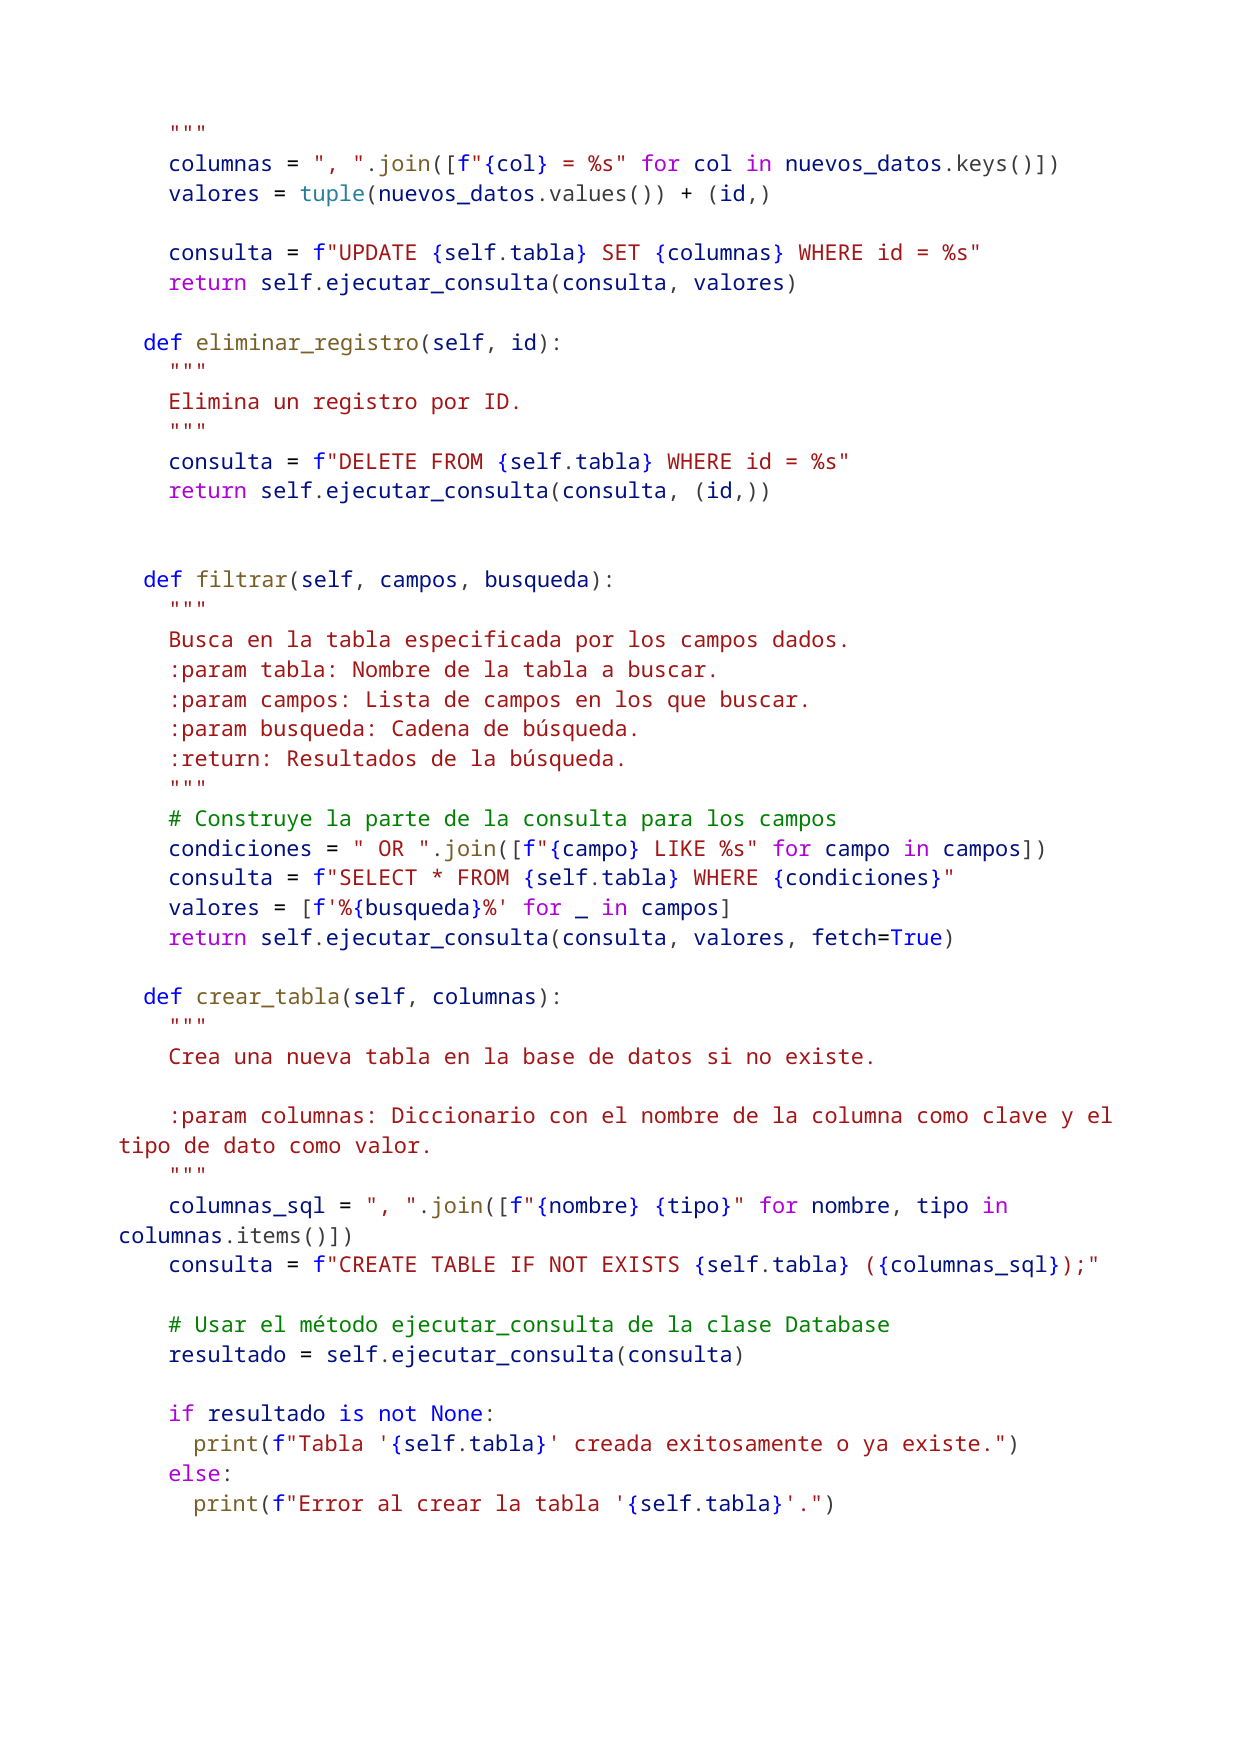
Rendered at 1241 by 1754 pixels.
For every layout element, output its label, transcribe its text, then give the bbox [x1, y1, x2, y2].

text def eliminar_registro(self, id): [118, 326, 1122, 356]
text """ [118, 1160, 1122, 1190]
text :param tabla: Nombre de la tabla a buscar. [118, 654, 1122, 683]
text consulta = f"CREATE TABLE IF NOT EXISTS {self.tabla} ({columnas_sql});" [118, 1249, 1122, 1279]
text """ [118, 118, 1122, 148]
text """ [118, 1011, 1122, 1041]
text resultado = self.ejecutar_consulta(consulta) [118, 1339, 1122, 1368]
text :param campos: Lista de campos en los que buscar. [118, 683, 1122, 713]
text consulta = f"SELECT * FROM {self.tabla} WHERE {condiciones}" [118, 862, 1122, 892]
text if resultado is not None: [118, 1398, 1122, 1428]
text print(f"Tabla '{self.tabla}' creada exitosamente o ya existe.") [118, 1428, 1122, 1458]
text :return: Resultados de la búsqueda. [118, 743, 1122, 773]
text """ [118, 416, 1122, 446]
text return self.ejecutar_consulta(consulta, valores) [118, 267, 1122, 297]
text consulta = f"DELETE FROM {self.tabla} WHERE id = %s" [118, 446, 1122, 475]
text print(f"Error al crear la tabla '{self.tabla}'.") [118, 1487, 1122, 1517]
text Elimina un registro por ID. [118, 386, 1122, 416]
text return self.ejecutar_consulta(consulta, (id,)) [118, 475, 1122, 505]
text else: [118, 1458, 1122, 1487]
text def crear_tabla(self, columnas): [118, 981, 1122, 1011]
text condiciones = " OR ".join([f"{campo} LIKE %s" for campo in campos]) [118, 832, 1122, 862]
text """ [118, 773, 1122, 803]
text valores = tuple(nuevos_datos.values()) + (id,) [118, 178, 1122, 207]
text # Usar el método ejecutar_consulta de la clase Database [118, 1309, 1122, 1339]
text :param columnas: Diccionario con el nombre de la columna como clave y el tipo de dato como valor. [118, 1100, 1122, 1160]
text valores = [f'%{busqueda}%' for _ in campos] [118, 892, 1122, 922]
text Crea una nueva tabla en la base de datos si no existe. [118, 1041, 1122, 1071]
text # Construye la parte de la consulta para los campos [118, 803, 1122, 832]
text Busca en la tabla especificada por los campos dados. [118, 624, 1122, 654]
text columnas = ", ".join([f"{col} = %s" for col in nuevos_datos.keys()]) [118, 148, 1122, 178]
text """ [118, 356, 1122, 386]
text def filtrar(self, campos, busqueda): [118, 564, 1122, 594]
text """ [118, 594, 1122, 624]
text return self.ejecutar_consulta(consulta, valores, fetch=True) [118, 922, 1122, 952]
text :param busqueda: Cadena de búsqueda. [118, 713, 1122, 743]
text columnas_sql = ", ".join([f"{nombre} {tipo}" for nombre, tipo in columnas.items()]) [118, 1190, 1122, 1249]
text consulta = f"UPDATE {self.tabla} SET {columnas} WHERE id = %s" [118, 237, 1122, 267]
